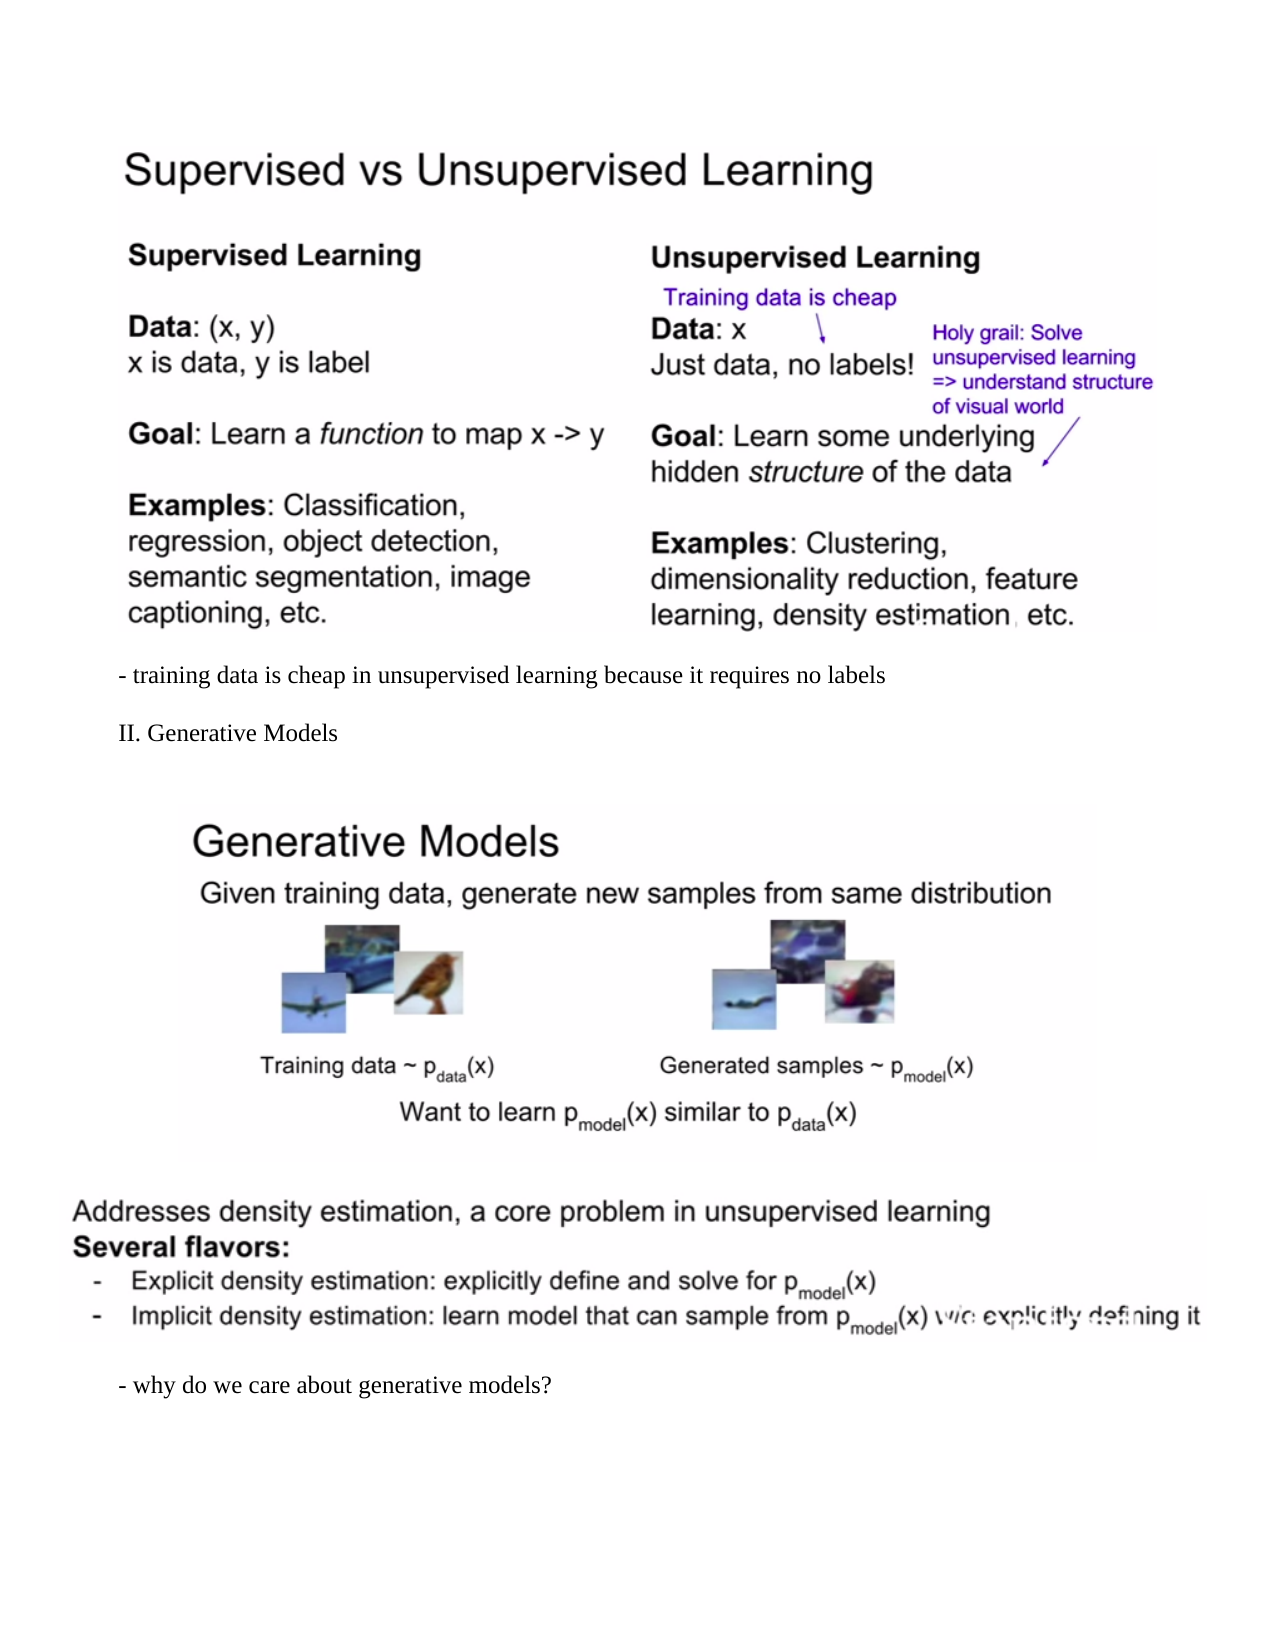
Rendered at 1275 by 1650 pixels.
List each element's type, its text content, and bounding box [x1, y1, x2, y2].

text - training data is cheap in unsupervised learning because it requires no labels [118, 661, 1157, 689]
text II. Generative Models [118, 718, 1157, 747]
picture [177, 804, 1098, 1162]
text - why do we care about generative models? [118, 1370, 1157, 1399]
picture [59, 1190, 1216, 1342]
picture [118, 146, 1157, 632]
